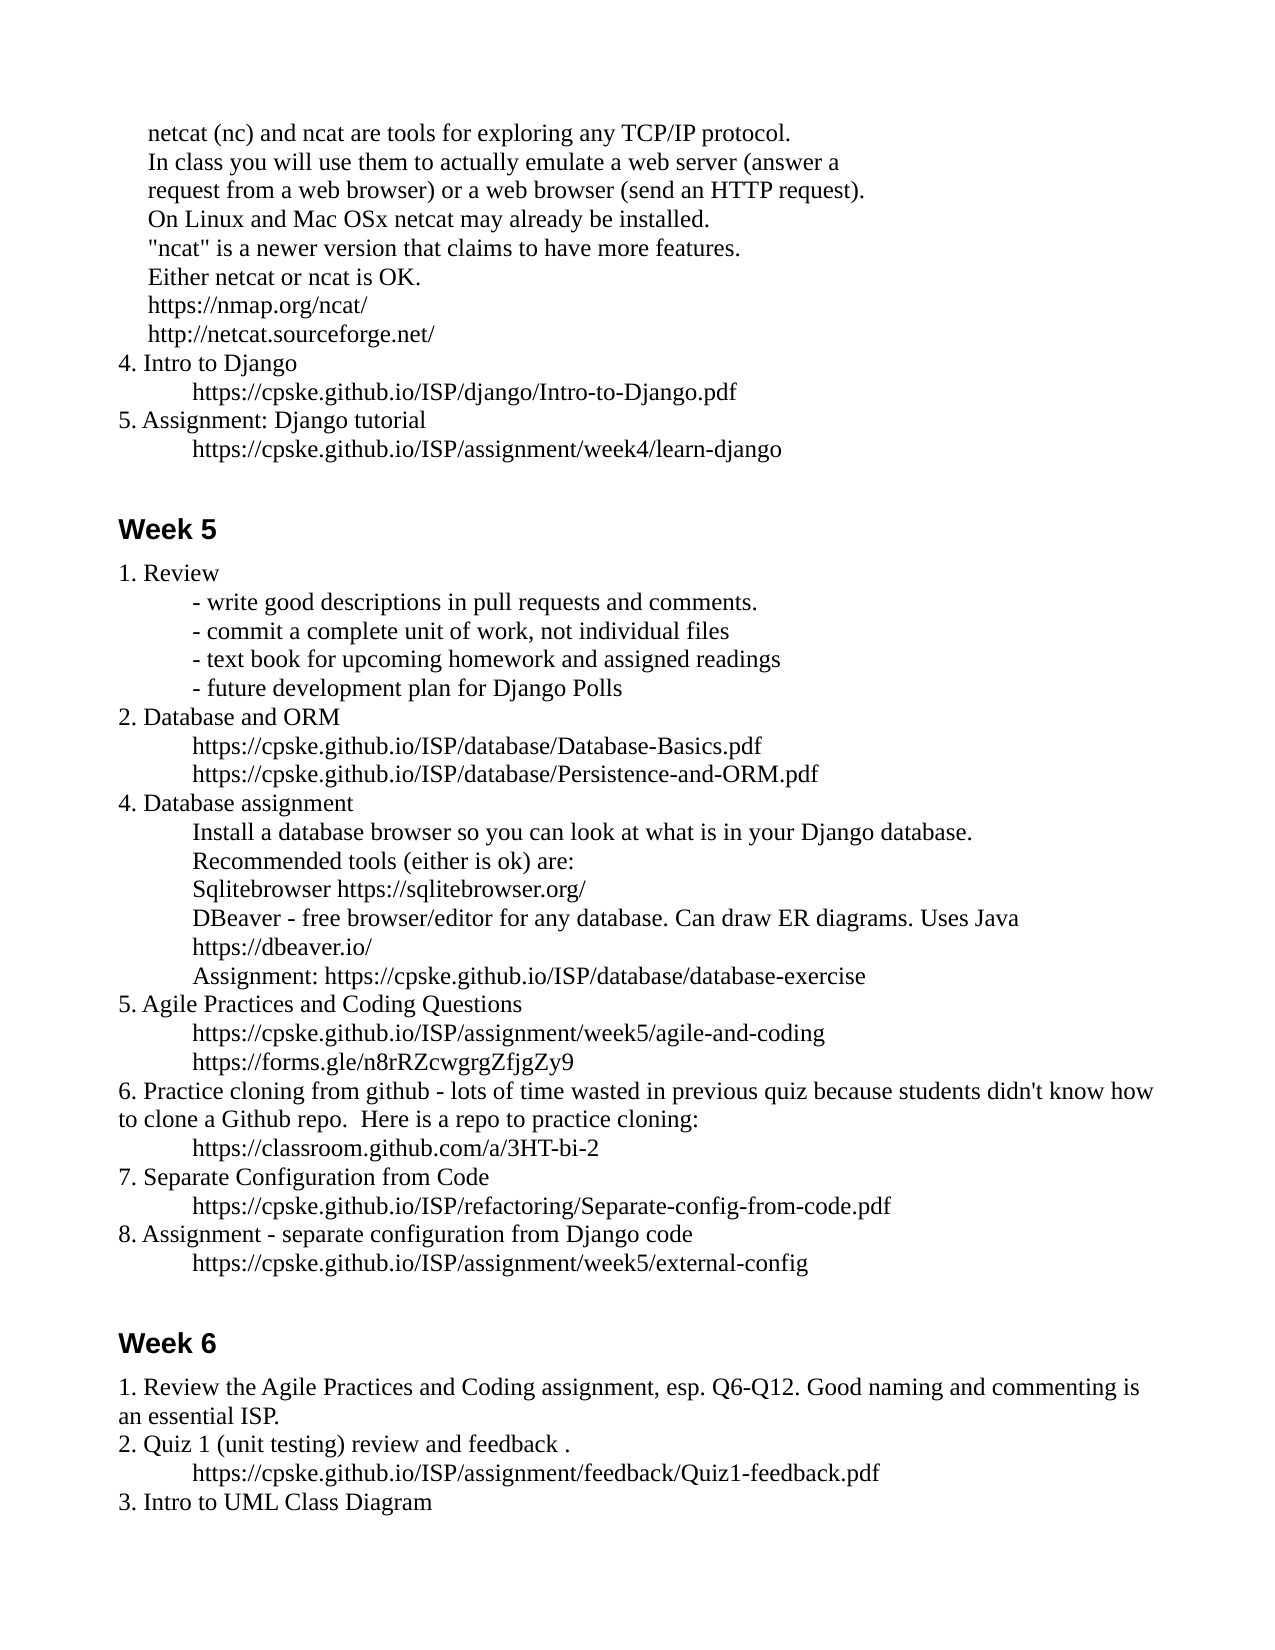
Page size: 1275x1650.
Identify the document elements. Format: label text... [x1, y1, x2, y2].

text - write good descriptions in pull requests and comments. [118, 587, 1157, 616]
text Install a database browser so you can look at what is in your Django database. [118, 817, 1157, 846]
text 1. Review [118, 558, 1157, 587]
text DBeaver - free browser/editor for any database. Can draw ER diagrams. Uses Java [118, 903, 1157, 932]
text https://cpske.github.io/ISP/assignment/week5/external-config [118, 1248, 1157, 1277]
text https://forms.gle/n8rRZcwgrgZfjgZy9 [118, 1047, 1157, 1076]
text https://cpske.github.io/ISP/database/Persistence-and-ORM.pdf [118, 759, 1157, 788]
text Either netcat or ncat is OK. [148, 262, 1157, 291]
text 5. Agile Practices and Coding Questions [118, 989, 1157, 1018]
subtitle Week 6 [118, 1327, 1157, 1359]
text - commit a complete unit of work, not individual files [118, 616, 1157, 644]
text - text book for upcoming homework and assigned readings [118, 644, 1157, 673]
text https://cpske.github.io/ISP/assignment/week5/agile-and-coding [118, 1018, 1157, 1047]
text netcat (nc) and ncat are tools for exploring any TCP/IP protocol. [148, 118, 1157, 147]
text 4. Intro to Django [118, 348, 1157, 377]
text https://cpske.github.io/ISP/assignment/week4/learn-django [118, 434, 1157, 463]
text 5. Assignment: Django tutorial [118, 406, 1157, 434]
text Assignment: https://cpske.github.io/ISP/database/database-exercise [118, 961, 1157, 989]
subtitle Week 5 [118, 513, 1157, 546]
text On Linux and Mac OSx netcat may already be installed. [148, 204, 1157, 233]
text Recommended tools (either is ok) are: [118, 846, 1157, 874]
text - future development plan for Django Polls [118, 673, 1157, 702]
text request from a web browser) or a web browser (send an HTTP request). [148, 176, 1157, 204]
text 1. Review the Agile Practices and Coding assignment, esp. Q6-Q12. Good naming and commenting is an essential ISP. [118, 1372, 1157, 1429]
text "ncat" is a newer version that claims to have more features. [148, 233, 1157, 262]
text 2. Quiz 1 (unit testing) review and feedback . [118, 1429, 1157, 1458]
text 3. Intro to UML Class Diagram [118, 1487, 1157, 1516]
text 6. Practice cloning from github - lots of time wasted in previous quiz because students didn't know how to clone a Github repo. Here is a repo to practice cloning: [118, 1076, 1157, 1133]
text https://classroom.github.com/a/3HT-bi-2 [118, 1133, 1157, 1162]
text 2. Database and ORM [118, 702, 1157, 731]
text https://cpske.github.io/ISP/assignment/feedback/Quiz1-feedback.pdf [118, 1458, 1157, 1487]
text https://cpske.github.io/ISP/database/Database-Basics.pdf [118, 731, 1157, 759]
text https://cpske.github.io/ISP/django/Intro-to-Django.pdf [118, 377, 1157, 406]
text 4. Database assignment [118, 788, 1157, 817]
text Sqlitebrowser https://sqlitebrowser.org/ [118, 874, 1157, 903]
text https://dbeaver.io/ [118, 932, 1157, 961]
text http://netcat.sourceforge.net/ [148, 319, 1157, 348]
text In class you will use them to actually emulate a web server (answer a [148, 147, 1157, 176]
text https://nmap.org/ncat/ [148, 291, 1157, 319]
text 7. Separate Configuration from Code [118, 1162, 1157, 1191]
text https://cpske.github.io/ISP/refactoring/Separate-config-from-code.pdf [118, 1191, 1157, 1219]
text 8. Assignment - separate configuration from Django code [118, 1219, 1157, 1248]
